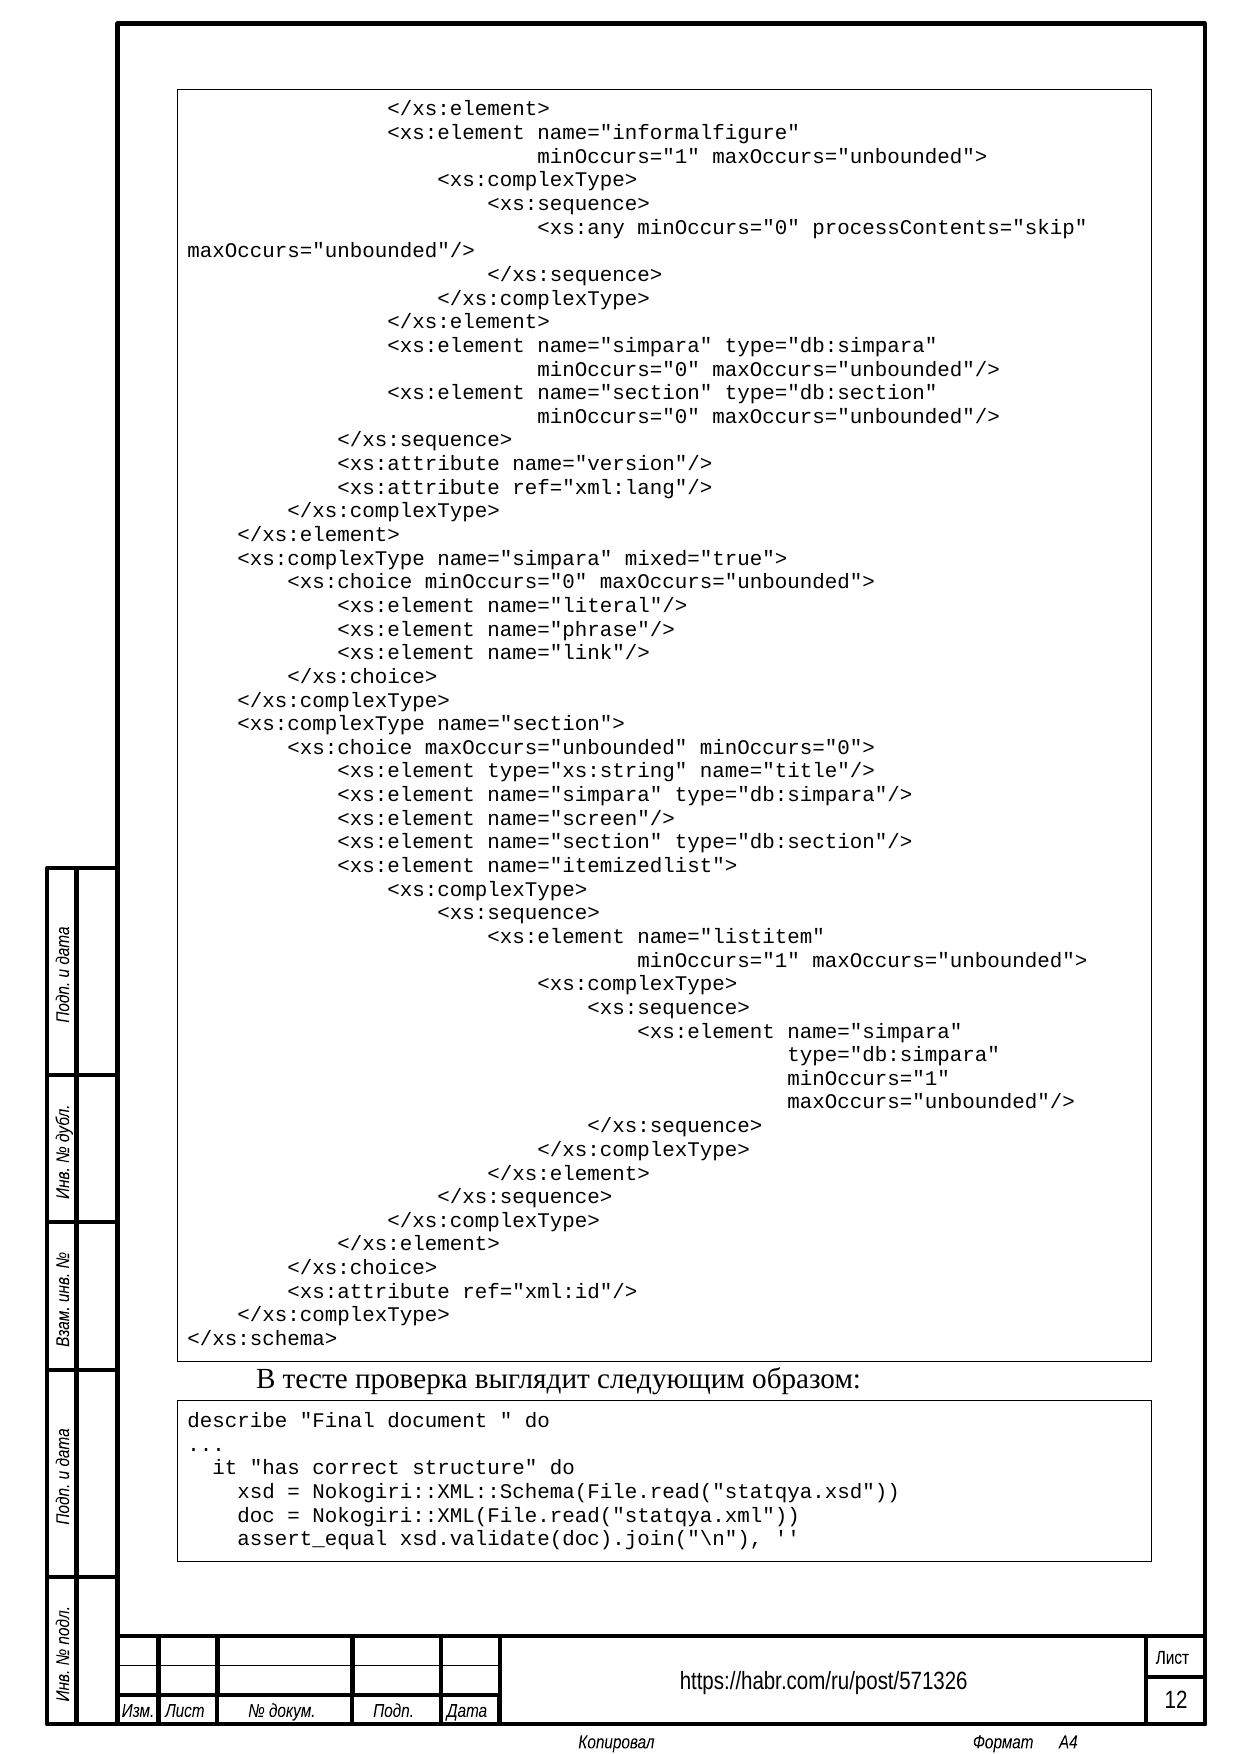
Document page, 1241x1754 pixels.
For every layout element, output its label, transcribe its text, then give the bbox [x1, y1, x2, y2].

list </xs:element> <xs:element name="informalfigure" minOccurs="1" maxOccurs="unbounded"> <xs:complexType> <xs:sequence> <xs:any minOccurs="0" processContents="skip" maxOccurs="unbounded"/> </xs:sequence> </xs:complexType> </xs:element> <xs:element name="simpara" type="db:simpara" minOccurs="0" maxOccurs="unbounded"/> <xs:element name="section" type="db:section" minOccurs="0" maxOccurs="unbounded"/> </xs:sequence> <xs:attribute name="version"/> <xs:attribute ref="xml:lang"/> </xs:complexType> </xs:element> <xs:complexType name="simpara" mixed="true"> <xs:choice minOccurs="0" maxOccurs="unbounded"> <xs:element name="literal"/> <xs:element name="phrase"/> <xs:element name="link"/> </xs:choice> </xs:complexType> <xs:complexType name="section"> <xs:choice maxOccurs="unbounded" minOccurs="0"> <xs:element type="xs:string" name="title"/> <xs:element name="simpara" type="db:simpara"/> <xs:element name="screen"/> <xs:element name="section" type="db:section"/> <xs:element name="itemizedlist"> <xs:complexType> <xs:sequence> <xs:element name="listitem" minOccurs="1" maxOccurs="unbounded"> <xs:complexType> <xs:sequence> <xs:element name="simpara" type="db:simpara" minOccurs="1" maxOccurs="unbounded"/> </xs:sequence> </xs:complexType> </xs:element> </xs:sequence> </xs:complexType> </xs:element> </xs:choice> <xs:attribute ref="xml:id"/> </xs:complexType> </xs:schema> [178, 90, 1151, 1361]
text В тесте проверка выглядит следующим образом: [177, 1362, 1152, 1395]
list describe "Final document " do ... it "has correct structure" do xsd = Nokogiri::XML::Schema(File.read("statqya.xsd")) doc = Nokogiri::XML(File.read("statqya.xml")) assert_equal xsd.validate(doc).join("\n"), '' [178, 1401, 1151, 1561]
